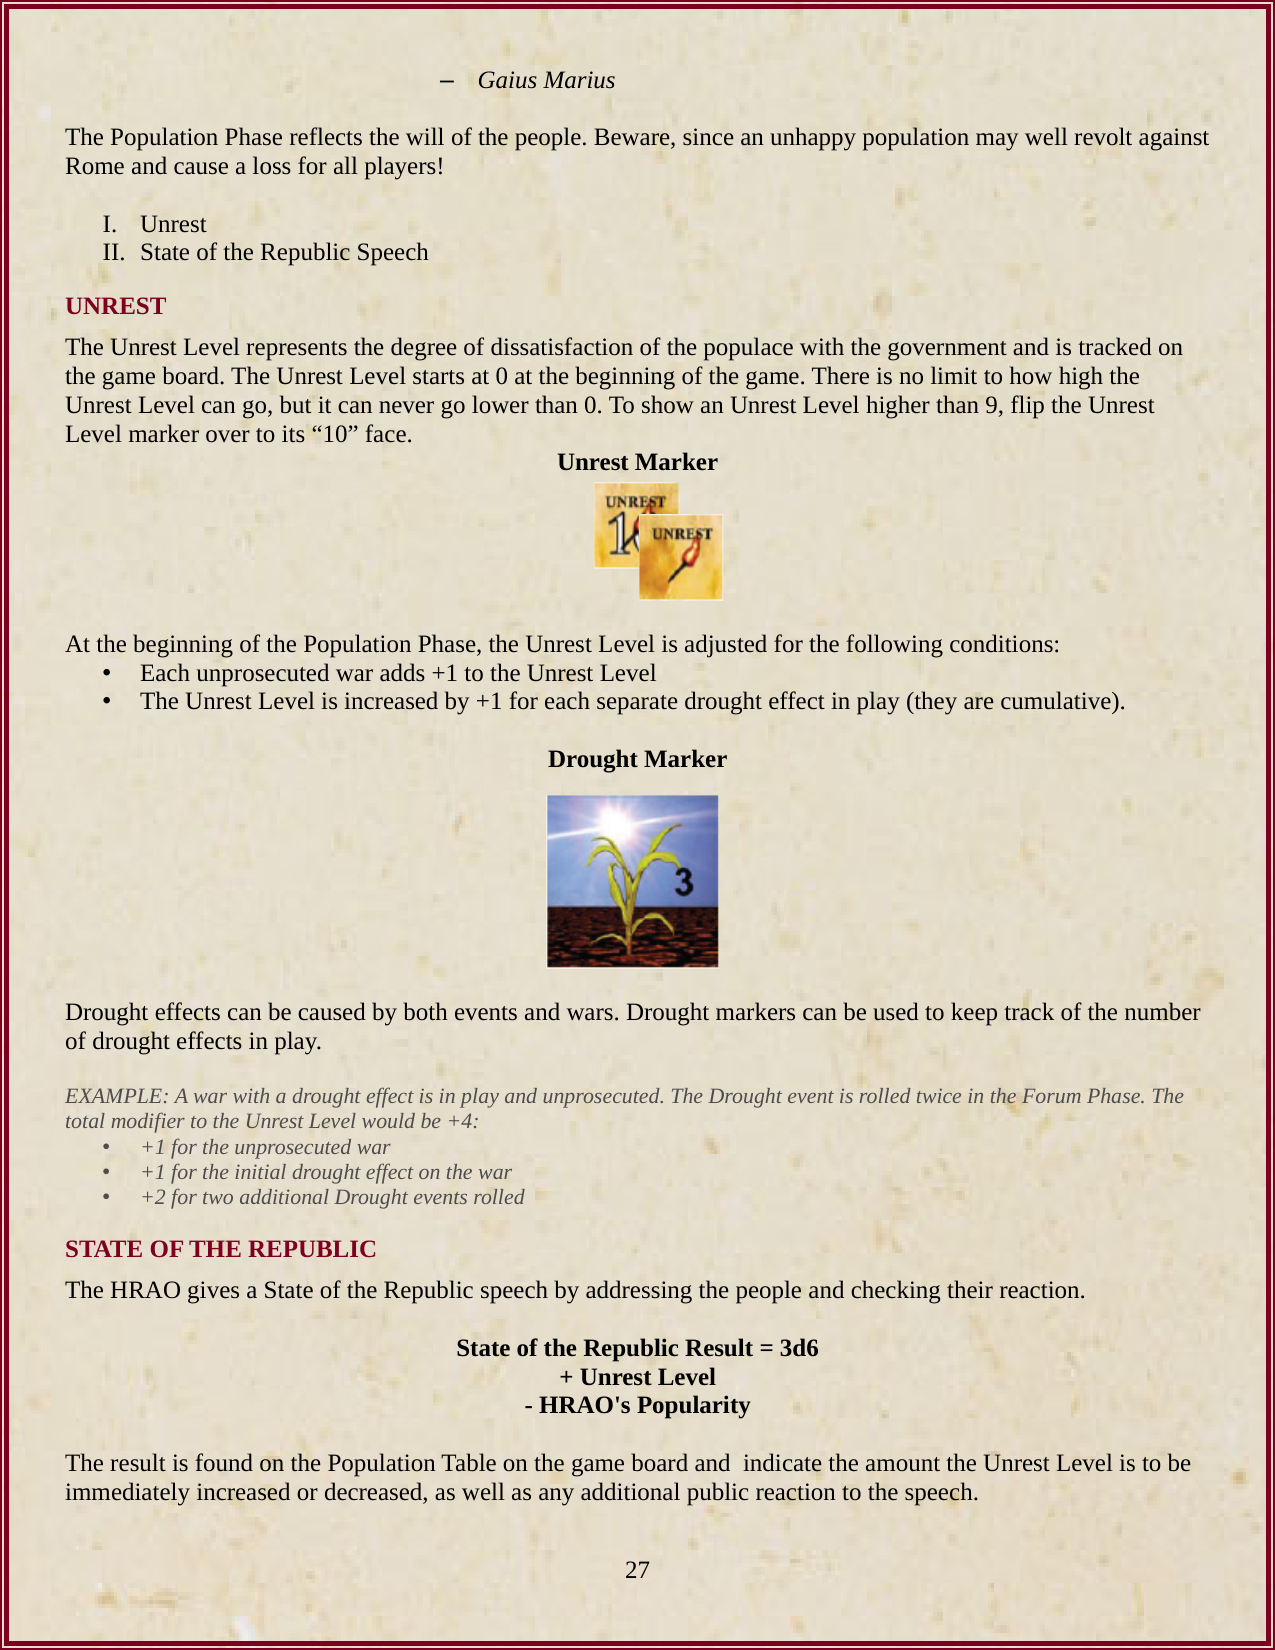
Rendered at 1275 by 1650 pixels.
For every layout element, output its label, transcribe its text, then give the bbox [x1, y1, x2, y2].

text UNREST [65, 291, 1210, 320]
text Drought effects can be caused by both events and wars. Drought markers can be used to keep track of the number of drought effects in play. [65, 997, 1210, 1054]
text The Unrest Level represents the degree of dissatisfaction of the populace with the government and is tracked on the game board. The Unrest Level starts at 0 at the beginning of the game. There is no limit to how high the Unrest Level can go, but it can never go lower than 0. To show an Unrest Level higher than 9, flip the Unrest Level marker over to its “10” face. [65, 332, 1210, 447]
text The HRAO gives a State of the Republic speech by addressing the people and checking their reaction. [65, 1276, 1210, 1304]
list +1 for the initial drought effect on the war [102, 1159, 1210, 1184]
list Gaius Marius [440, 65, 1210, 94]
picture [2, 2, 1273, 1648]
text At the beginning of the Population Phase, the Unrest Level is adjusted for the following conditions: [65, 629, 1210, 658]
list +2 for two additional Drought events rolled [102, 1184, 1210, 1209]
list Each unprosecuted war adds +1 to the Unrest Level [102, 658, 1210, 686]
list The Unrest Level is increased by +1 for each separate drought effect in play (they are cumulative). [102, 686, 1210, 715]
text State of the Republic Result = 3d6 [65, 1333, 1210, 1362]
text The result is found on the Population Table on the game board and indicate the amount the Unrest Level is to be immediately increased or decreased, as well as any additional public reaction to the speech. [65, 1448, 1210, 1506]
list State of the Republic Speech [102, 237, 1210, 266]
list +1 for the unprosecuted war [102, 1134, 1210, 1159]
text The Population Phase reflects the will of the people. Beware, since an unhappy population may well revolt against Rome and cause a loss for all players! [65, 122, 1210, 180]
text EXAMPLE: A war with a drought effect is in play and unprosecuted. The Drought event is rolled twice in the Forum Phase. The total modifier to the Unrest Level would be +4: [65, 1083, 1210, 1134]
text - HRAO's Popularity [65, 1391, 1210, 1419]
text Drought Marker [65, 744, 1210, 773]
text Unrest Marker [65, 447, 1210, 476]
text + Unrest Level [65, 1362, 1210, 1391]
text STATE OF THE REPUBLIC [65, 1234, 1210, 1263]
list Unrest [102, 209, 1210, 237]
